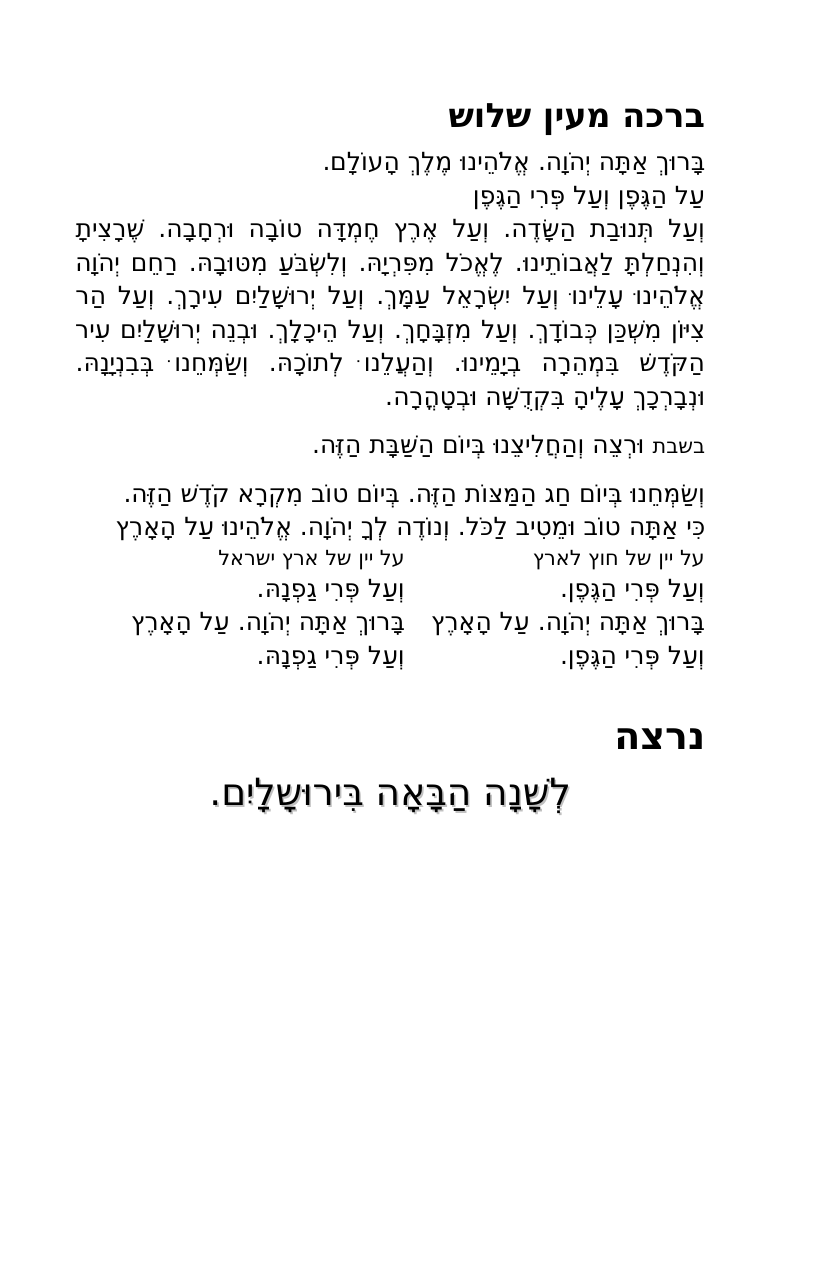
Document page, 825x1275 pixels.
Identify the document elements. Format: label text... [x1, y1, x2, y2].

text וְעַל פְּרִי גַפְנָהּ. [105, 641, 405, 670]
text בָּרוּךְ אַתָּה יְהֹוָה. אֱלֹהֵינוּ מֶלֶךְ הָעוֹלָם. [75, 147, 705, 177]
text בשבת וּרְצֵה וְהַחֲלִיצֵנוּ בְּיוֹם הַשַּׁבָּת הַזֶּה. [75, 431, 705, 460]
subtitle ברכה מעין שלוש [75, 96, 705, 135]
text וְעַל תְּנוּבַת הַשָּׂדֶה. וְעַל אֶרֶץ חֶמְדָּה טוֹבָה וּרְחָבָה. שֶׁרָצִיתָ וְהִנְחַלְתָּ לַאֲבוֹתֵינוּ. לֶאֱכֹל מִפִּרְיָהּ. וְלִשְׂבֹּעַ מִטּוּבָהּ. רַחֵם יְהֹוָה אֱלֹהֵינוּ עָלֵינוּ וְעַל יִשְׂרָאֵל עַמָּךְ. וְעַל יְרוּשָׁלַיִם עִירָךְ. וְעַל הַר צִיּוֹן מִשְׁכַּן כְּבוֹדָךְ. וְעַל מִזְבָּחָךְ. וְעַל הֵיכָלָךְ. וּבְנֵה יְרוּשָׁלַיִם עִיר הַקֹּדֶשׁ בִּמְהֵרָה בְיָמֵינוּ. וְהַעֲלֵנוּ לְתוֹכָהּ. וְשַׂמְּחֵנוּ בְּבִנְיָנָהּ. וּנְבָרְכָךְ עָלֶיהָ בִּקְדֻשָּׁה וּבְטָהֳרָה. [75, 214, 705, 411]
subtitle נרצה [75, 714, 705, 758]
text וְשַׂמְּחֵנוּ בְּיוֹם חַג הַמַּצּוֹת הַזֶּה. בְּיוֹם טוֹב מִקְרָא קֹדֶשׁ הַזֶּה. [75, 479, 705, 508]
text עַל הַגֶּפֶן וְעַל פְּרִי הַגֶּפֶן [75, 181, 705, 210]
text בָּרוּךְ אַתָּה יְהֹוָה. עַל הָאָרֶץ [105, 607, 405, 636]
text על יין של חוץ לארץ [405, 546, 705, 570]
text וְעַל פְּרִי הַגֶּפֶן. [405, 574, 705, 603]
text וְעַל פְּרִי הַגֶּפֶן. [405, 641, 705, 670]
text בָּרוּךְ אַתָּה יְהֹוָה. עַל הָאָרֶץ [405, 607, 705, 636]
text וְעַל פְּרִי גַפְנָהּ. [105, 574, 405, 603]
text לְשָׁנָה הַבָּאָה בִּירוּשָלָיִם. [75, 771, 705, 814]
text כִּי אַתָּה טוֹב וּמֵטִיב לַכֹּל. וְנוֹדֶה לְךָ יְהֹוָה. אֱלֹהֵינוּ עַל הָאָרֶץ [75, 512, 705, 542]
text על יין של ארץ ישראל [105, 546, 405, 570]
